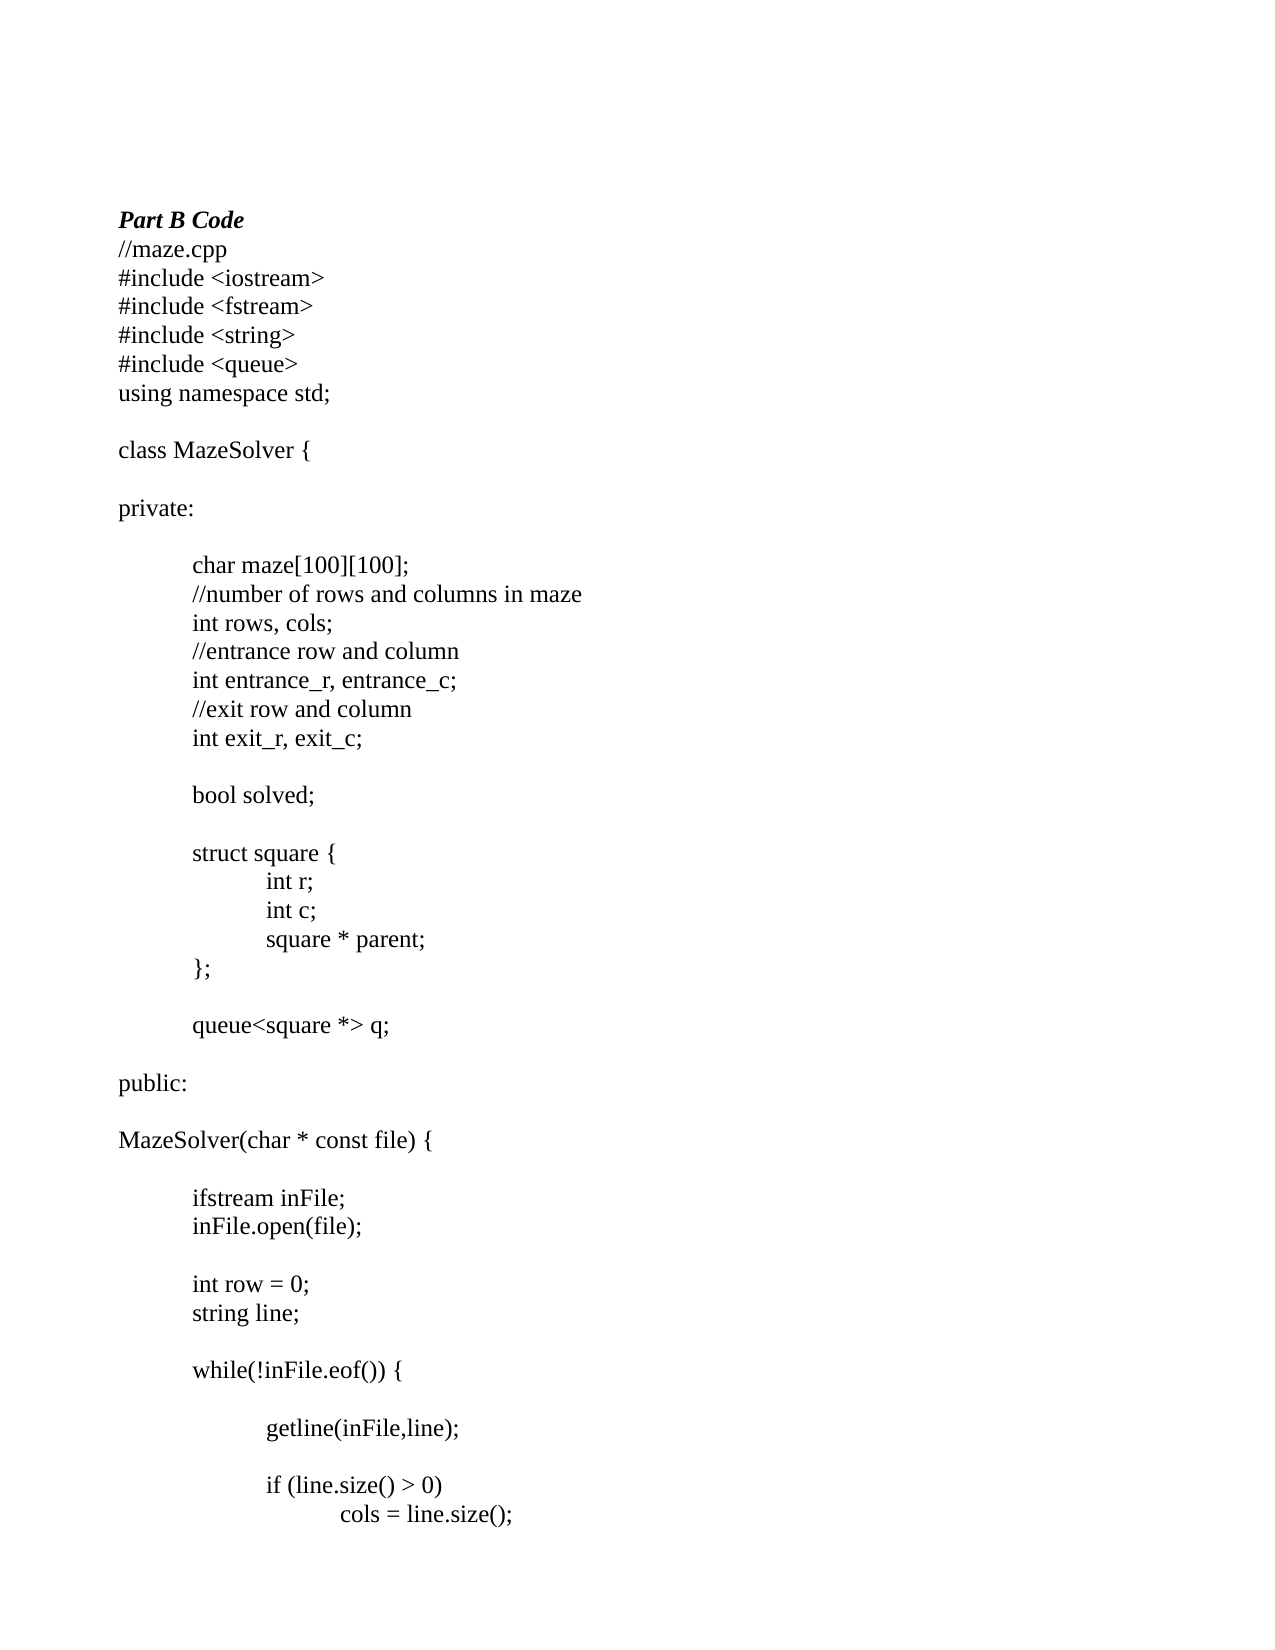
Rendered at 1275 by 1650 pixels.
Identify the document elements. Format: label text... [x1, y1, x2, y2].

text using namespace std; [118, 378, 1157, 406]
text getline(inFile,line); [118, 1413, 1157, 1441]
text #include <iostream> [118, 263, 1157, 291]
text int rows, cols; [118, 608, 1157, 636]
text }; [118, 953, 1157, 981]
text private: [118, 493, 1157, 521]
text int exit_r, exit_c; [118, 723, 1157, 751]
text //exit row and column [118, 694, 1157, 723]
text #include <queue> [118, 349, 1157, 378]
text while(!inFile.eof()) { [118, 1355, 1157, 1384]
text ifstream inFile; [118, 1183, 1157, 1211]
text class MazeSolver { [118, 435, 1157, 464]
text int c; [118, 895, 1157, 924]
text queue<square *> q; [118, 1010, 1157, 1039]
text bool solved; [118, 780, 1157, 809]
text //entrance row and column [118, 636, 1157, 665]
text int r; [118, 866, 1157, 895]
text inFile.open(file); [118, 1211, 1157, 1240]
text int entrance_r, entrance_c; [118, 665, 1157, 694]
text square * parent; [118, 924, 1157, 953]
text char maze[100][100]; [118, 550, 1157, 579]
text if (line.size() > 0) [118, 1470, 1157, 1499]
text cols = line.size(); [118, 1499, 1157, 1528]
text string line; [118, 1298, 1157, 1326]
text //maze.cpp [118, 234, 1157, 263]
text int row = 0; [118, 1269, 1157, 1298]
text MazeSolver(char * const file) { [118, 1125, 1157, 1154]
text public: [118, 1068, 1157, 1096]
text Part B Code [118, 205, 1157, 234]
text struct square { [118, 838, 1157, 866]
text //number of rows and columns in maze [118, 579, 1157, 608]
text #include <fstream> [118, 291, 1157, 320]
text #include <string> [118, 320, 1157, 349]
